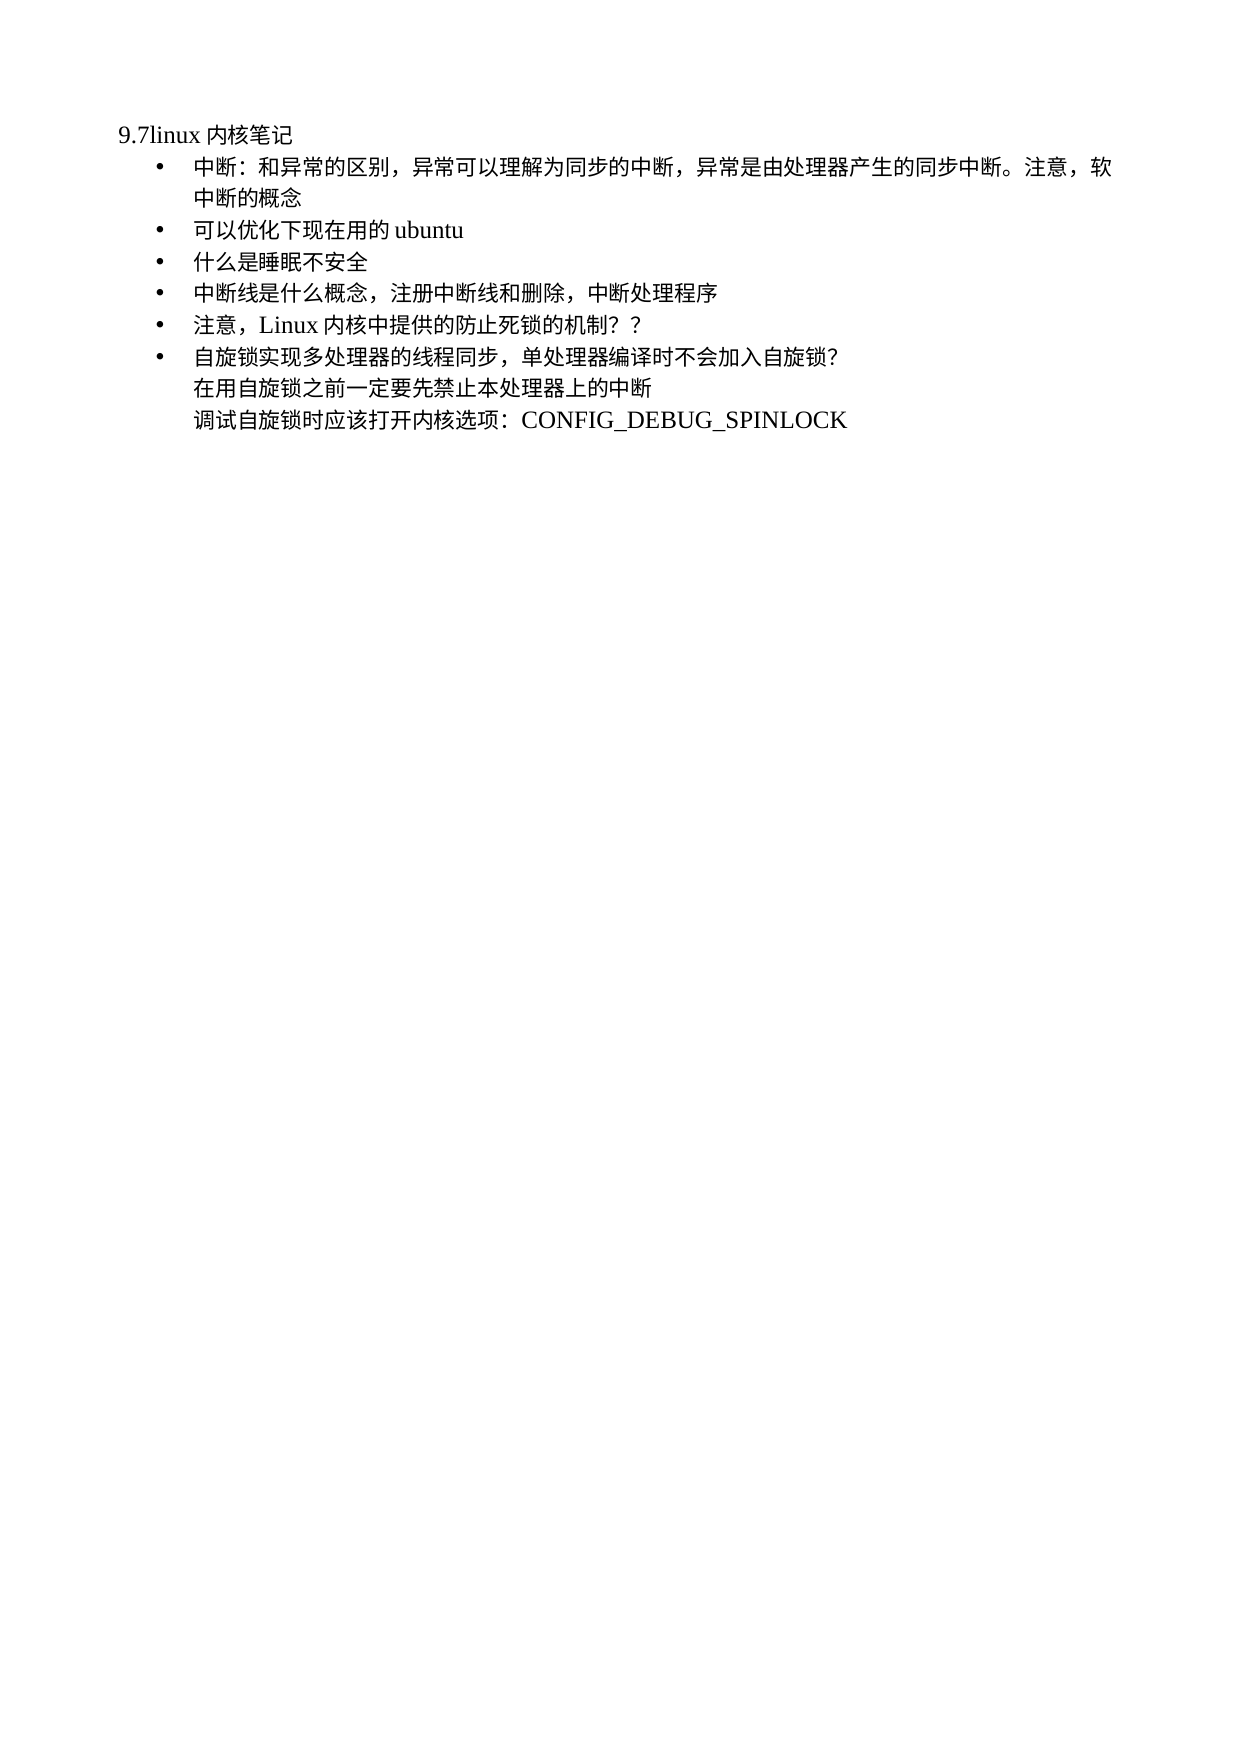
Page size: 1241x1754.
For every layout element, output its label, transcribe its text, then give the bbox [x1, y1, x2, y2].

list 什么是睡眠不安全 [156, 245, 1122, 276]
list 注意，Linux内核中提供的防止死锁的机制？？ [156, 308, 1122, 340]
list 在用自旋锁之前一定要先禁止本处理器上的中断 [156, 371, 1122, 403]
list 中断：和异常的区别，异常可以理解为同步的中断，异常是由处理器产生的同步中断。注意，软中断的概念 [156, 150, 1122, 213]
list 可以优化下现在用的ubuntu [156, 213, 1122, 245]
list 中断线是什么概念，注册中断线和删除，中断处理程序 [156, 276, 1122, 308]
list 调试自旋锁时应该打开内核选项：CONFIG_DEBUG_SPINLOCK [156, 403, 1122, 435]
list 自旋锁实现多处理器的线程同步，单处理器编译时不会加入自旋锁？ [156, 340, 1122, 371]
text 9.7linux内核笔记 [118, 118, 1122, 150]
